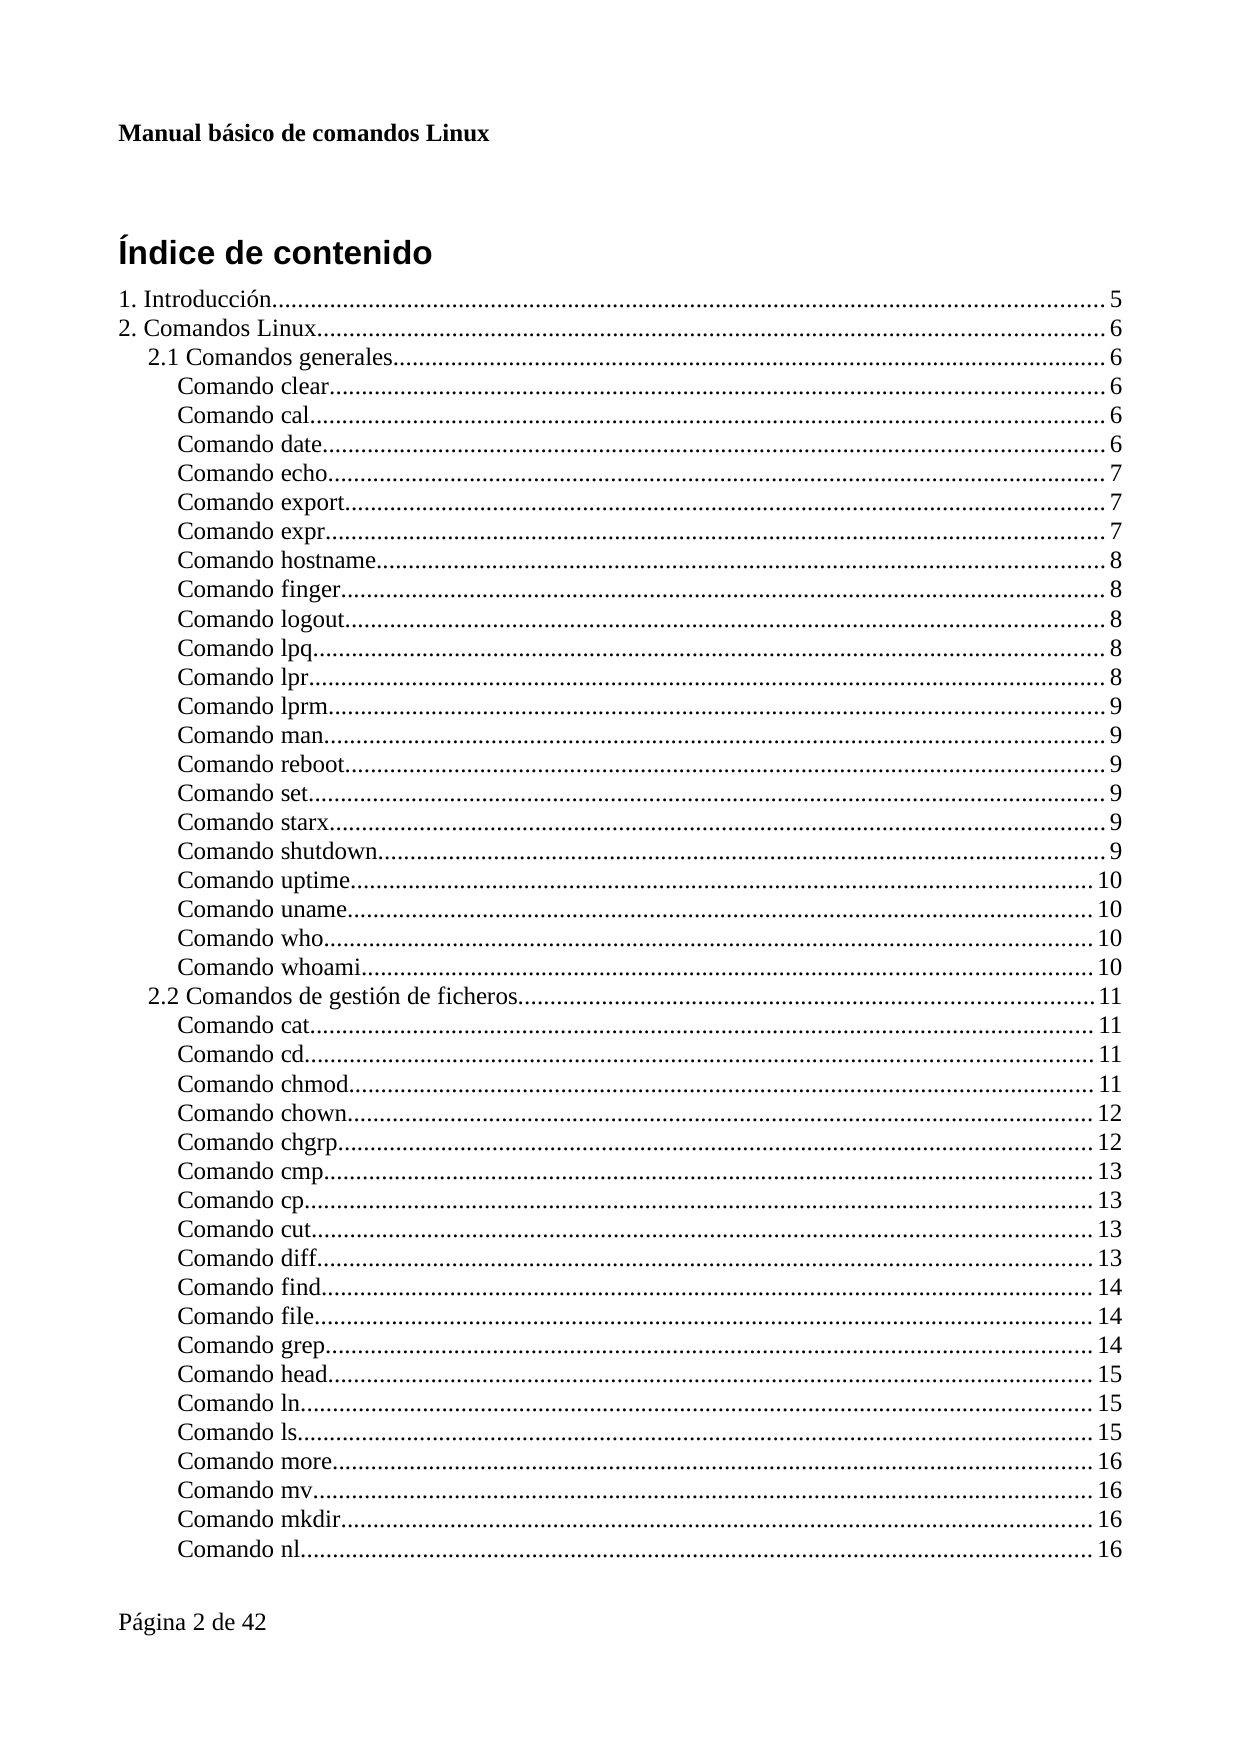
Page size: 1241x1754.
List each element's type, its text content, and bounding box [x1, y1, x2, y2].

text Comando cmp 13 [177, 1156, 1122, 1185]
text Comando cp 13 [177, 1185, 1122, 1214]
text 2.2 Comandos de gestión de ficheros. 11 [148, 981, 1122, 1010]
text Comando mv 16 [177, 1475, 1122, 1504]
text Comando file 14 [177, 1301, 1122, 1330]
text Comando whoami 10 [177, 952, 1122, 981]
text Comando more 16 [177, 1446, 1122, 1475]
text Comando cal 6 [177, 400, 1122, 429]
text Comando lprm 9 [177, 691, 1122, 720]
subtitle Índice de contenido [118, 233, 1122, 271]
text Comando reboot. 9 [177, 749, 1122, 778]
text Comando grep 14 [177, 1330, 1122, 1359]
text Comando chgrp 12 [177, 1127, 1122, 1156]
text Comando head 15 [177, 1359, 1122, 1388]
text Comando ls 15 [177, 1417, 1122, 1446]
text Comando ln 15 [177, 1388, 1122, 1417]
text Comando set 9 [177, 778, 1122, 807]
text Comando echo 7 [177, 458, 1122, 487]
text 2. Comandos Linux. 6 [118, 313, 1122, 342]
text Comando clear 6 [177, 371, 1122, 400]
text Comando who 10 [177, 923, 1122, 952]
text Comando nl 16 [177, 1533, 1122, 1562]
text 2.1 Comandos generales. 6 [148, 342, 1122, 371]
text Comando lpr 8 [177, 662, 1122, 691]
text Comando logout 8 [177, 603, 1122, 632]
text Comando finger 8 [177, 574, 1122, 603]
text Comando expr 7 [177, 516, 1122, 545]
text Comando cd 11 [177, 1039, 1122, 1068]
text Comando diff 13 [177, 1243, 1122, 1272]
text 1. Introducción. 5 [118, 284, 1122, 313]
text Comando uptime 10 [177, 865, 1122, 894]
text Comando mkdir 16 [177, 1504, 1122, 1533]
text Comando chmod 11 [177, 1068, 1122, 1097]
text Comando cut 13 [177, 1214, 1122, 1243]
text Comando man. 9 [177, 720, 1122, 749]
text Comando date 6 [177, 429, 1122, 458]
text Comando lpq 8 [177, 632, 1122, 662]
text Comando chown 12 [177, 1097, 1122, 1127]
text Comando find 14 [177, 1272, 1122, 1301]
text Comando hostname 8 [177, 545, 1122, 574]
text Comando export 7 [177, 487, 1122, 516]
text Comando starx. 9 [177, 807, 1122, 836]
text Comando shutdown. 9 [177, 836, 1122, 865]
text Comando uname 10 [177, 894, 1122, 923]
text Comando cat 11 [177, 1010, 1122, 1039]
